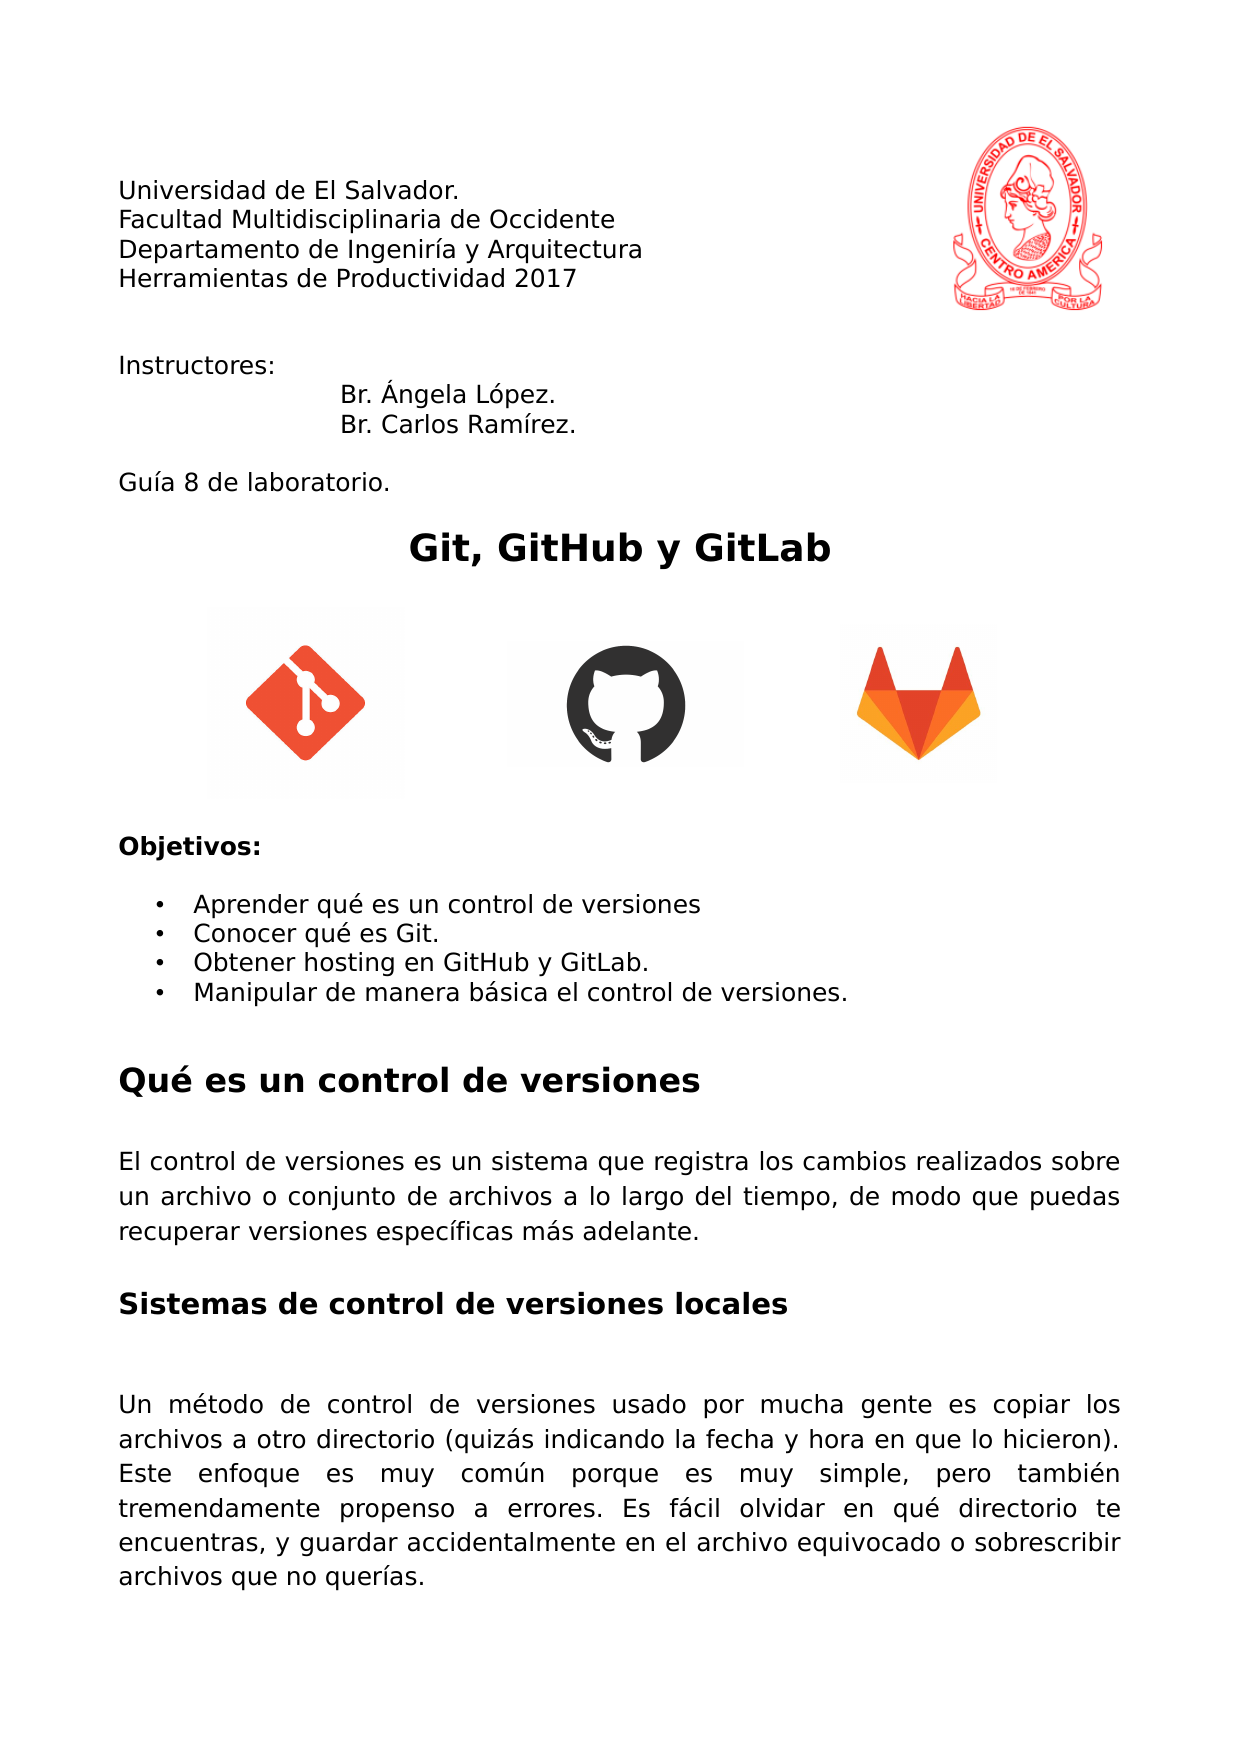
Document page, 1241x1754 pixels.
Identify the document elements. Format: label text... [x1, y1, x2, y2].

picture [207, 607, 405, 799]
text Br. Ángela López. [118, 381, 1122, 410]
list Manipular de manera básica el control de versiones. [156, 978, 1122, 1007]
text Br. Carlos Ramírez. [118, 410, 1122, 439]
text Facultad Multidisciplinaria de Occidente [118, 206, 937, 235]
text Herramientas de Productividad 2017 [118, 264, 937, 293]
text Git, GitHub y GitLab [118, 526, 1122, 570]
text Universidad de El Salvador. [118, 176, 937, 206]
text El control de versiones es un sistema que registra los cambios realizados sobre un archivo o conjunto de archivos a lo largo del tiempo, de modo que puedas recuperar versiones específicas más adelante. [118, 1112, 1122, 1246]
picture [937, 116, 1113, 333]
list Obtener hosting en GitHub y GitLab. [156, 949, 1122, 978]
text Objetivos: [118, 832, 1122, 861]
text Instructores: [118, 351, 1122, 381]
picture [839, 624, 998, 783]
picture [507, 641, 745, 767]
text Un método de control de versiones usado por mucha gente es copiar los archivos a otro directorio (quizás indicando la fecha y hora en que lo hicieron). Este enfoque es muy común porque es muy simple, pero también tremendamente propenso a errores. Es fácil olvidar en qué directorio te encuentras, y guardar accidentalmente en el archivo equivocado o sobrescribir archivos que no querías. [118, 1386, 1122, 1592]
subtitle Qué es un control de versiones [118, 1061, 1122, 1100]
text Guía 8 de laboratorio. [118, 468, 1122, 497]
subtitle Sistemas de control de versiones locales [118, 1287, 1122, 1321]
list Conocer qué es Git. [156, 919, 1122, 949]
list Aprender qué es un control de versiones [156, 890, 1122, 919]
text Departamento de Ingeniría y Arquitectura [118, 235, 937, 264]
